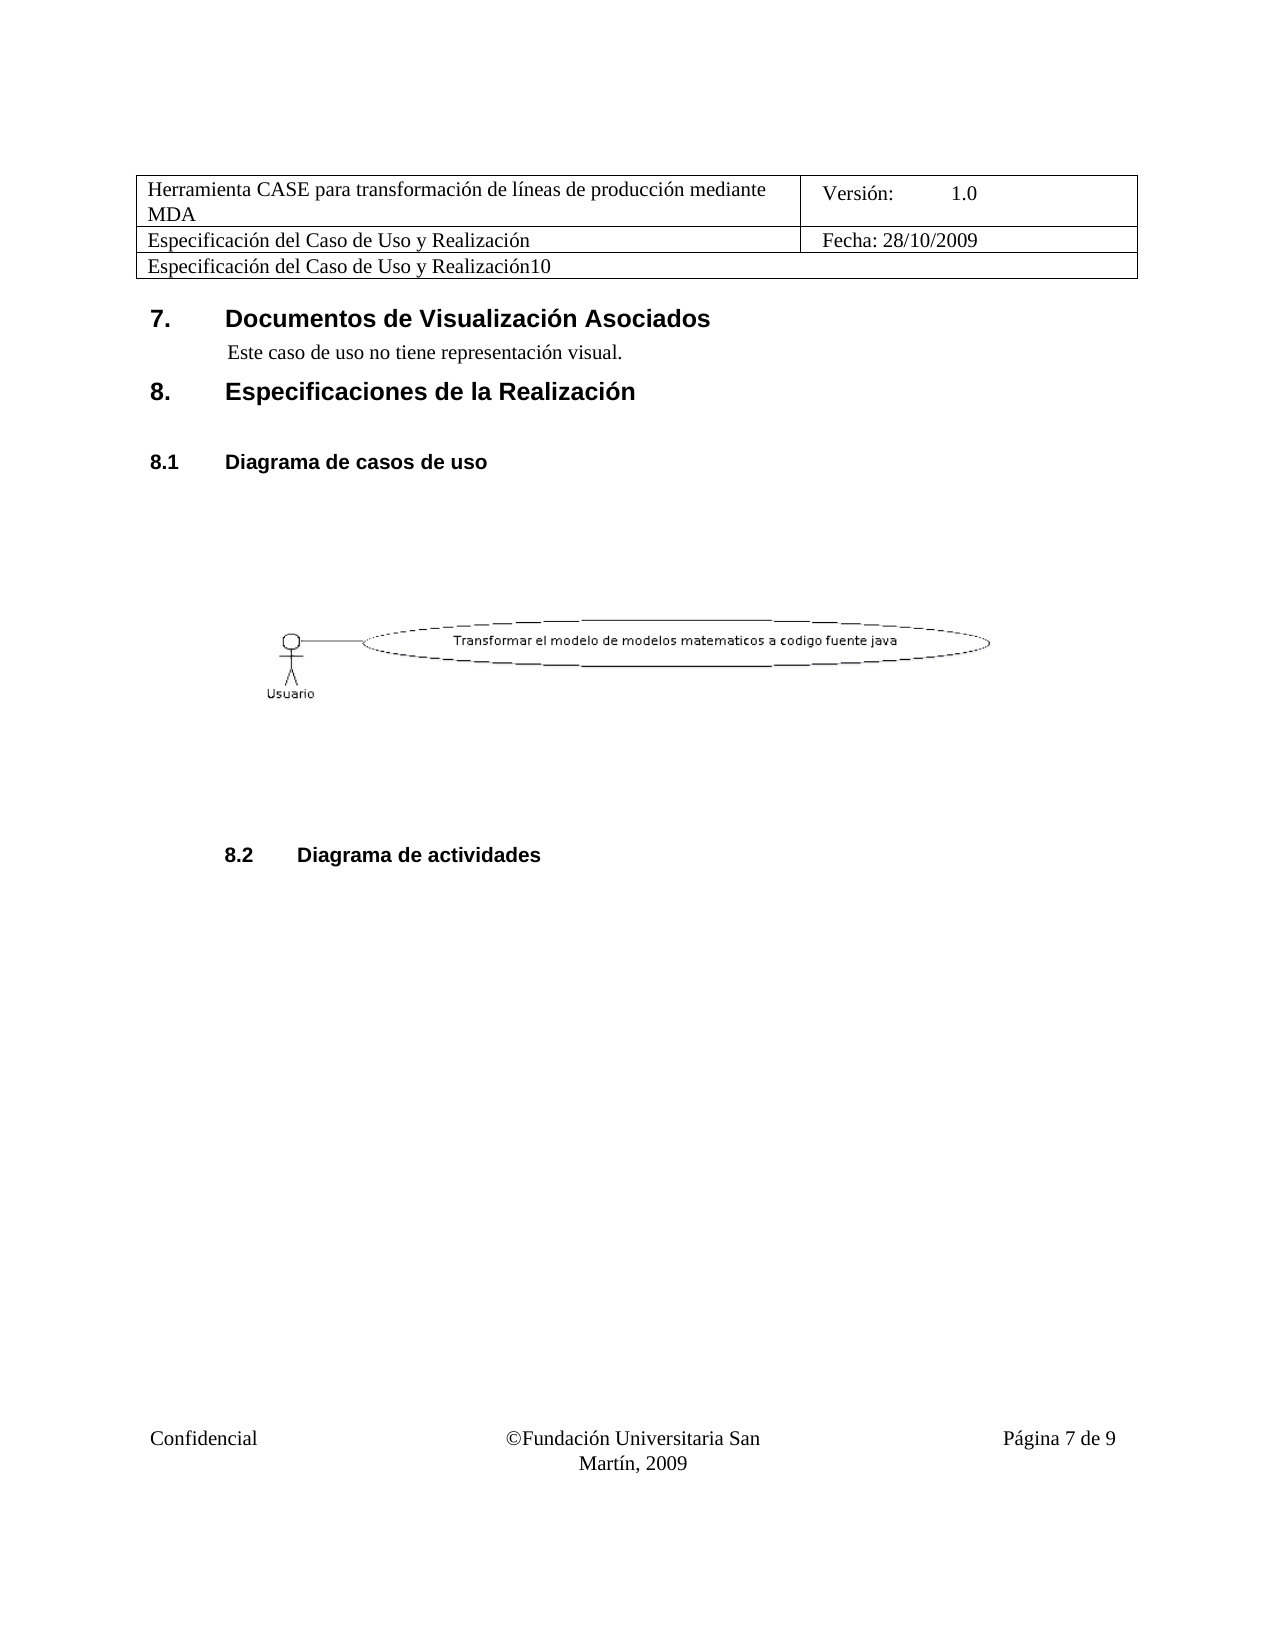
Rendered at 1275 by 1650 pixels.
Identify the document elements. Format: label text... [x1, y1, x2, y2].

subtitle Especificaciones de la Realización [150, 377, 1125, 405]
subtitle Documentos de Visualización Asociados [150, 304, 1125, 333]
subtitle Diagrama de casos de uso [150, 449, 1125, 474]
text Este caso de uso no tiene representación visual. [227, 339, 1125, 364]
picture [150, 480, 1125, 831]
subtitle Diagrama de actividades [224, 842, 1125, 867]
